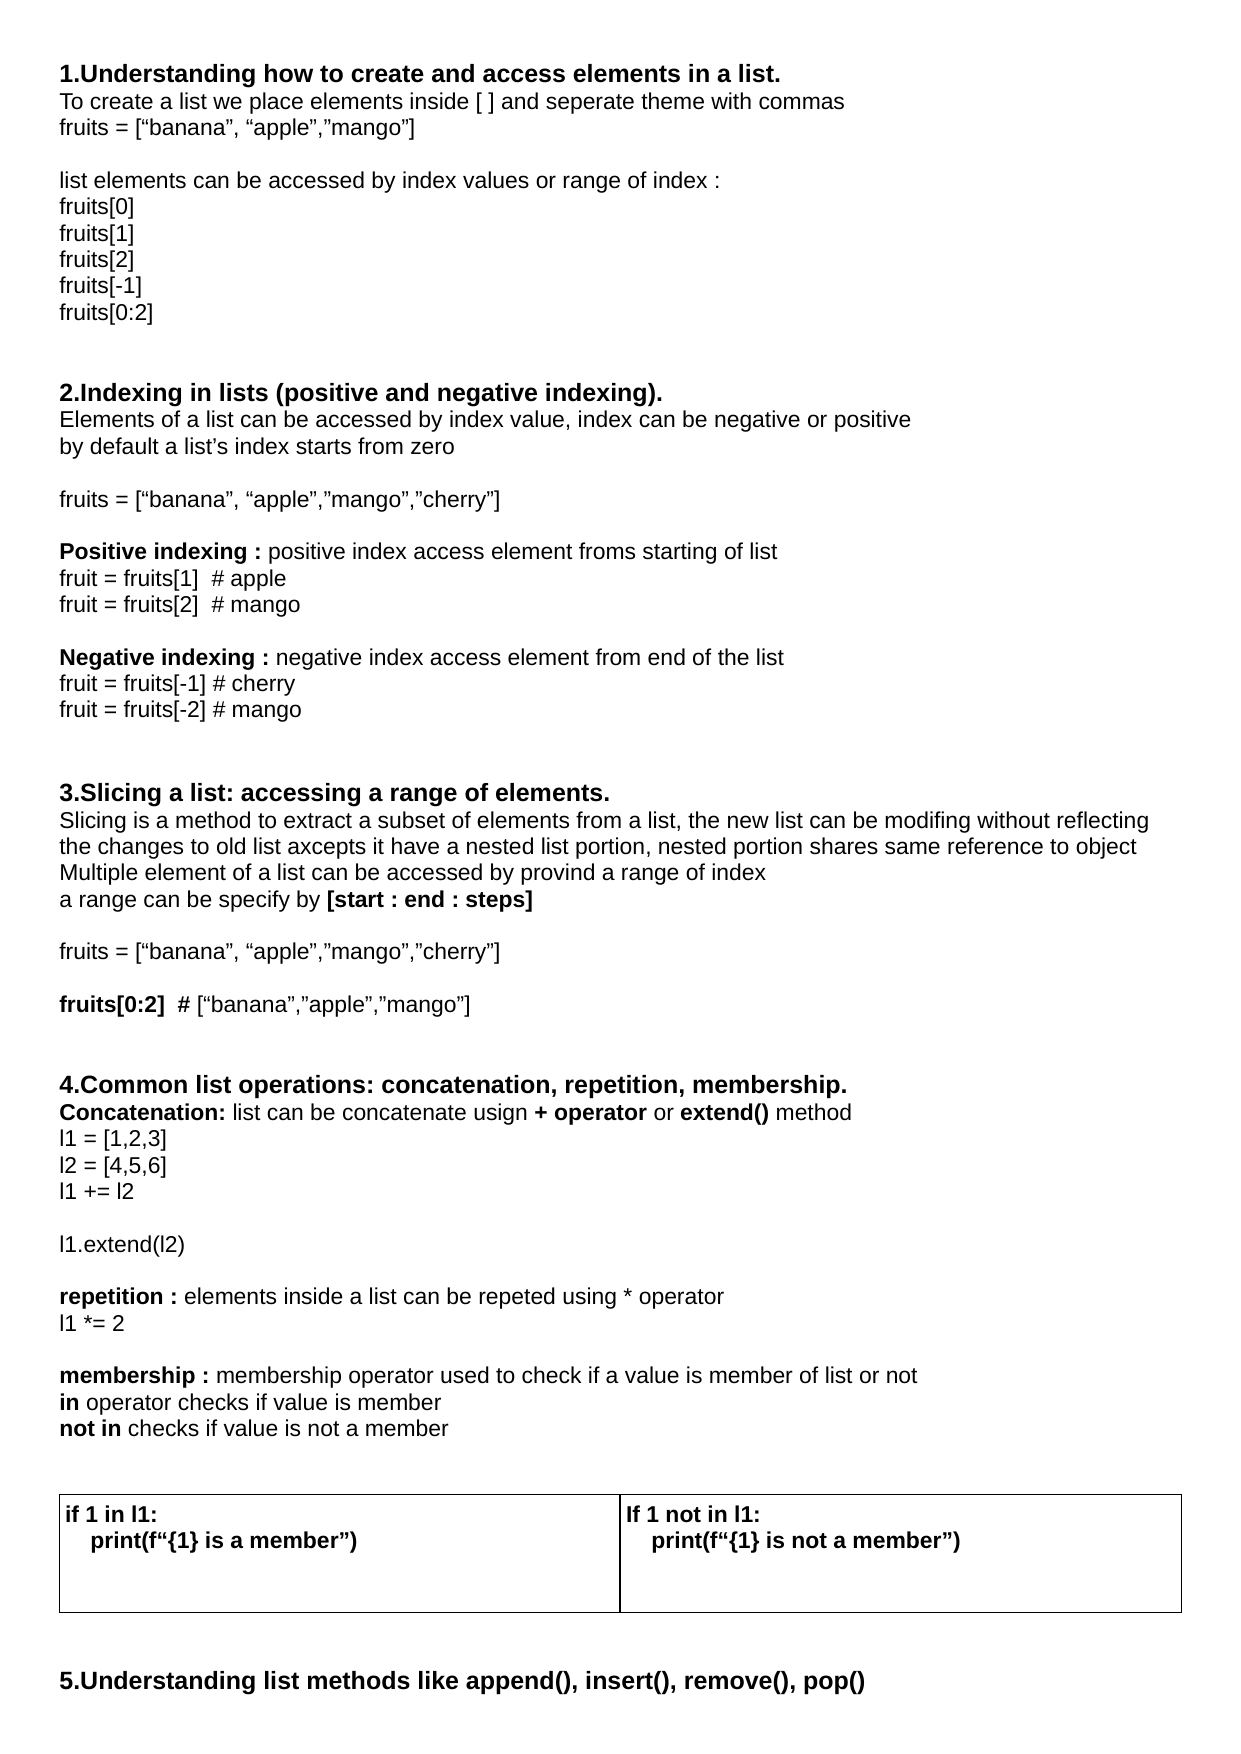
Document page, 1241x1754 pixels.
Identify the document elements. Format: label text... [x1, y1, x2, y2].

text l1 += l2 [59, 1178, 1181, 1204]
text in operator checks if value is member [59, 1389, 1181, 1415]
text Concatenation: list can be concatenate usign + operator or extend() method [59, 1099, 1181, 1125]
text fruits = [“banana”, “apple”,”mango”,”cherry”] [59, 486, 1181, 512]
text 2.Indexing in lists (positive and negative indexing). [59, 378, 1181, 406]
text Positive indexing : positive index access element froms starting of list [59, 538, 1181, 564]
table_header if 1 in l1: print(f“{1} is a member”) [60, 1495, 619, 1612]
text membership : membership operator used to check if a value is member of list or not [59, 1362, 1181, 1389]
text fruit = fruits[-1] # cherry [59, 670, 1181, 696]
text fruit = fruits[1] # apple [59, 564, 1181, 591]
text fruits[0:2] # [“banana”,”apple”,”mango”] [59, 991, 1181, 1017]
text l2 = [4,5,6] [59, 1152, 1181, 1178]
text fruits = [“banana”, “apple”,”mango”] [59, 114, 1181, 141]
text list elements can be accessed by index values or range of index : [59, 167, 1181, 193]
text Slicing is a method to extract a subset of elements from a list, the new list can be modifing without reflecting the changes to old list axcepts it have a nested list portion, nested portion shares same reference to object [59, 807, 1181, 859]
text not in checks if value is not a member [59, 1415, 1181, 1441]
text l1 *= 2 [59, 1310, 1181, 1336]
table_header If 1 not in l1: print(f“{1} is not a member”) [621, 1495, 1181, 1612]
text fruits[2] [59, 246, 1181, 272]
text l1 = [1,2,3] [59, 1125, 1181, 1152]
text fruits[1] [59, 219, 1181, 246]
text 1.Understanding how to create and access elements in a list. [59, 59, 1181, 88]
text fruit = fruits[-2] # mango [59, 696, 1181, 723]
text 4.Common list operations: concatenation, repetition, membership. [59, 1070, 1181, 1099]
text by default a list’s index starts from zero [59, 433, 1181, 459]
text l1.extend(l2) [59, 1231, 1181, 1257]
text To create a list we place elements inside [ ] and seperate theme with commas [59, 88, 1181, 114]
text 3.Slicing a list: accessing a range of elements. [59, 778, 1181, 807]
text fruits[0] [59, 193, 1181, 219]
text 5.Understanding list methods like append(), insert(), remove(), pop() [59, 1666, 1181, 1694]
text Multiple element of a list can be accessed by provind a range of index [59, 859, 1181, 886]
text Elements of a list can be accessed by index value, index can be negative or positive [59, 406, 1181, 433]
text fruits[-1] [59, 272, 1181, 299]
text fruits = [“banana”, “apple”,”mango”,”cherry”] [59, 938, 1181, 965]
text a range can be specify by [start : end : steps] [59, 886, 1181, 912]
text fruit = fruits[2] # mango [59, 591, 1181, 617]
text repetition : elements inside a list can be repeted using * operator [59, 1283, 1181, 1310]
text Negative indexing : negative index access element from end of the list [59, 644, 1181, 670]
text fruits[0:2] [59, 299, 1181, 325]
